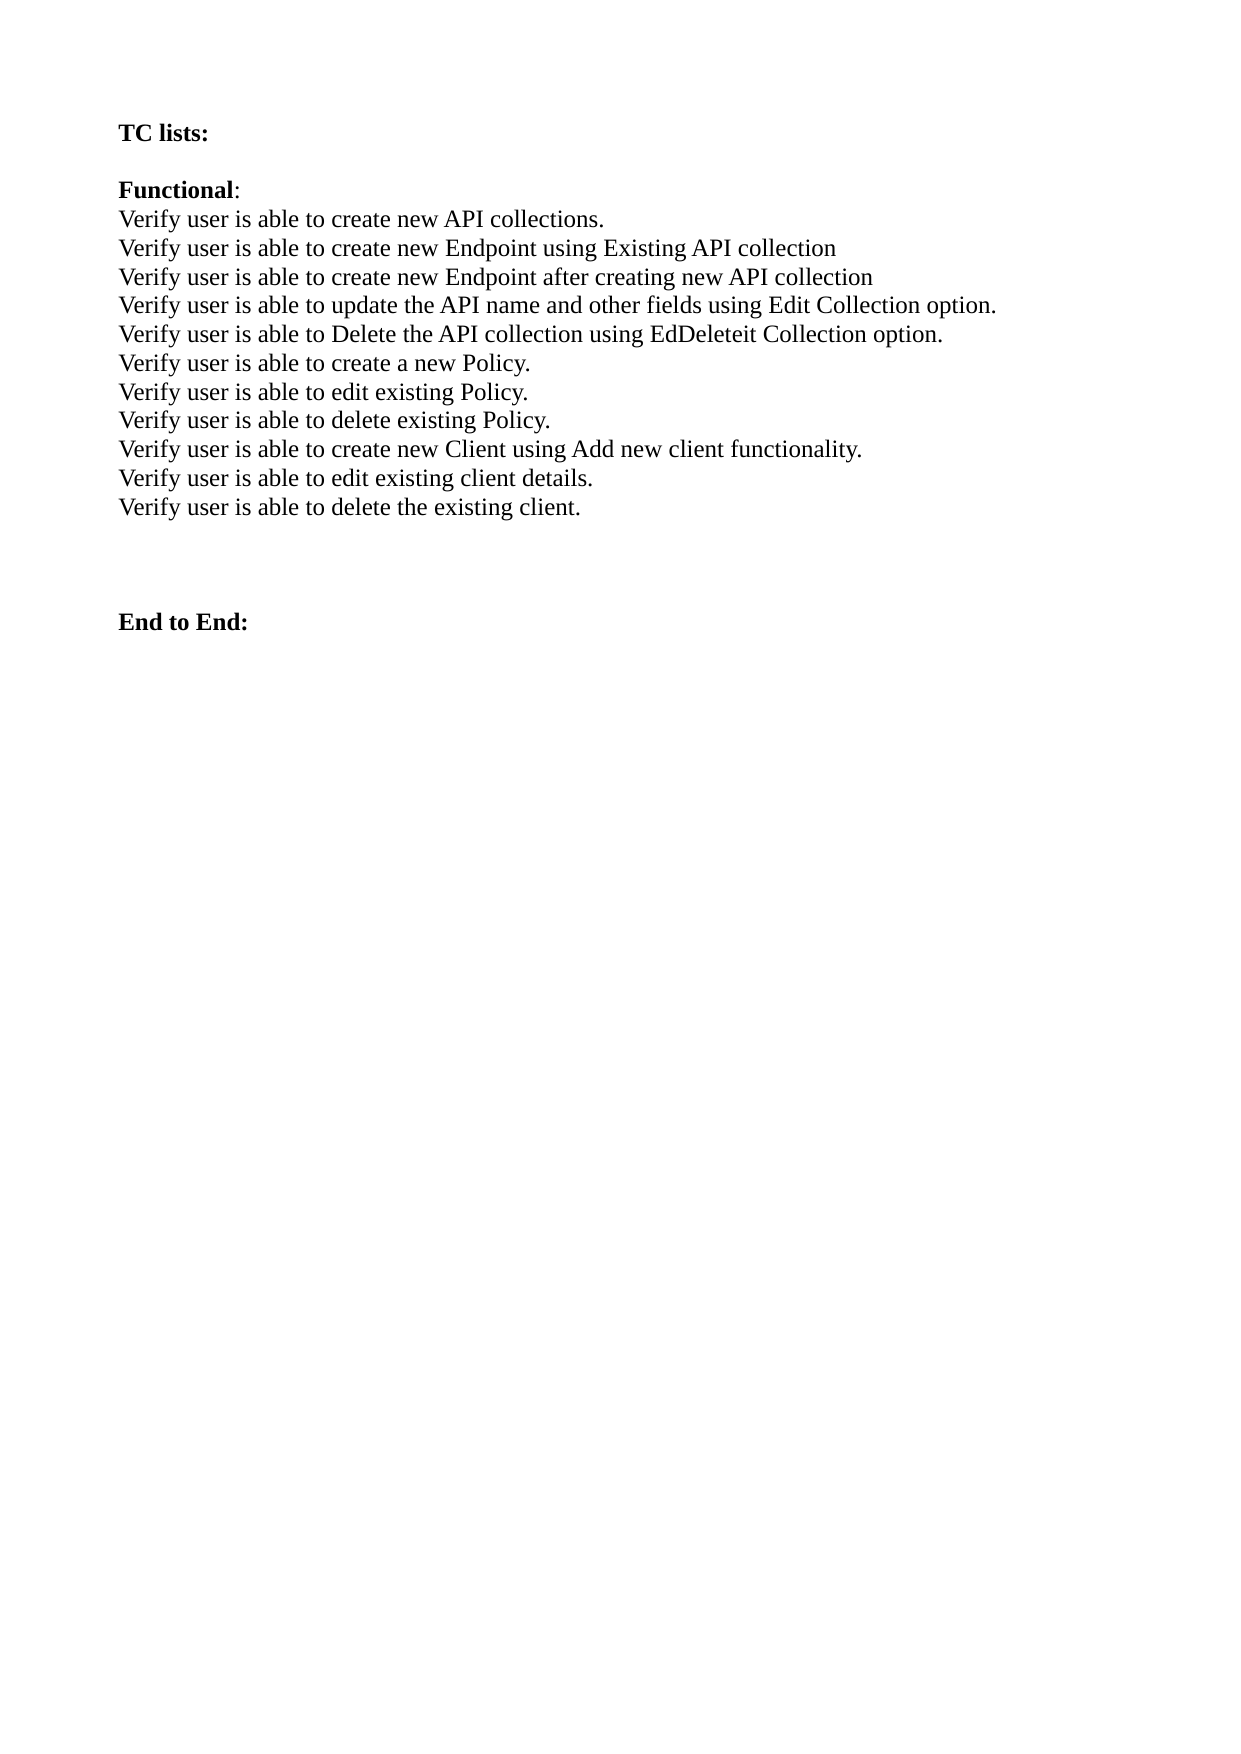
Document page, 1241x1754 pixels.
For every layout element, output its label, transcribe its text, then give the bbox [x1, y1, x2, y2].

text Verify user is able to create new API collections. [118, 204, 1122, 233]
text Verify user is able to update the API name and other fields using Edit Collection option. [118, 291, 1122, 319]
text Verify user is able to create new Endpoint after creating new API collection [118, 262, 1122, 291]
text TC lists: [118, 118, 1122, 147]
text Verify user is able to create new Client using Add new client functionality. [118, 434, 1122, 463]
text Functional: [118, 176, 1122, 204]
text Verify user is able to delete the existing client. [118, 492, 1122, 521]
text Verify user is able to delete existing Policy. [118, 406, 1122, 434]
text Verify user is able to create a new Policy. [118, 348, 1122, 377]
text End to End: [118, 607, 1122, 636]
text Verify user is able to Delete the API collection using EdDeleteit Collection option. [118, 319, 1122, 348]
text Verify user is able to edit existing Policy. [118, 377, 1122, 406]
text Verify user is able to edit existing client details. [118, 463, 1122, 492]
text Verify user is able to create new Endpoint using Existing API collection [118, 233, 1122, 262]
